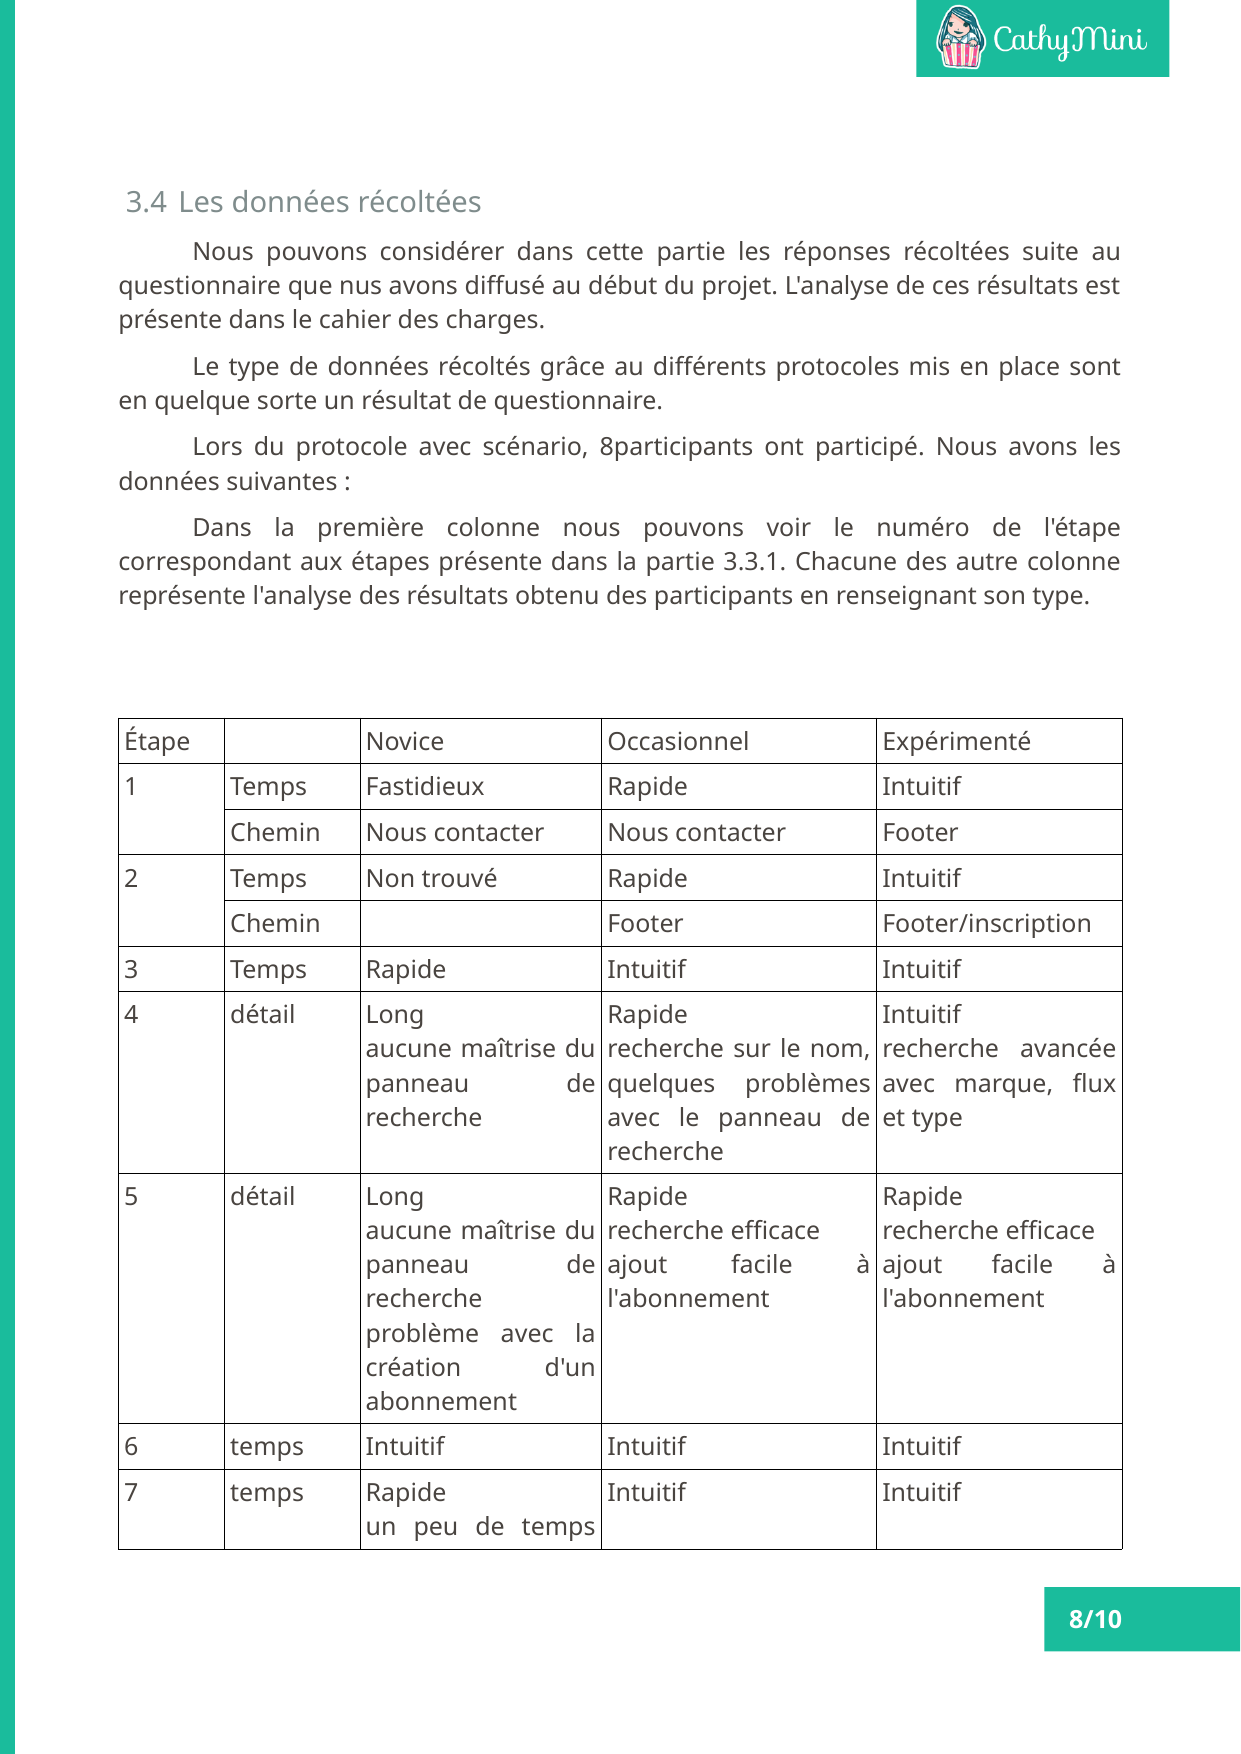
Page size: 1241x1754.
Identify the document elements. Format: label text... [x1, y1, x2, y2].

table_cell Temps [225, 947, 360, 991]
table_cell détail [225, 1174, 360, 1423]
text Nous pouvons considérer dans cette partie les réponses récoltées suite au questionnaire que nus avons diffusé au début du projet. L'analyse de ces résultats est présente dans le cahier des charges. [118, 234, 1122, 336]
table_cell Intuitif [602, 1424, 876, 1469]
table_cell Temps [225, 855, 360, 900]
picture [929, 0, 1156, 73]
table_header Étape [119, 719, 224, 763]
table_cell 6 [119, 1424, 224, 1469]
table_cell Footer [877, 810, 1122, 854]
table_cell Chemin [225, 901, 360, 946]
table_cell Rapide recherche efficace ajout facile à l'abonnement [877, 1174, 1122, 1423]
table_cell Intuitif recherche avancée avec marque, flux et type [877, 992, 1122, 1173]
table_cell détail [225, 992, 360, 1173]
table_cell Intuitif [877, 764, 1122, 809]
table_cell 5 [119, 1174, 224, 1423]
table_header Occasionnel [602, 719, 876, 763]
table_cell Intuitif [877, 947, 1122, 991]
table_cell Rapide [361, 947, 601, 991]
table_cell Intuitif [361, 1424, 601, 1469]
table_cell Intuitif [877, 1424, 1122, 1469]
table_cell [361, 901, 601, 946]
table_cell 1 [119, 764, 224, 854]
table_cell temps [225, 1470, 360, 1548]
table_cell Chemin [225, 810, 360, 854]
text Dans la première colonne nous pouvons voir le numéro de l'étape correspondant aux étapes présente dans la partie 3.3.1. Chacune des autre colonne représente l'analyse des résultats obtenu des participants en renseignant son type. [118, 510, 1122, 612]
table_cell Nous contacter [361, 810, 601, 854]
table_cell Intuitif [602, 1470, 876, 1548]
table_cell Intuitif [602, 947, 876, 991]
table_cell Long aucune maîtrise du panneau de recherche problème avec la création d'un abonnement [361, 1174, 601, 1423]
table_cell Non trouvé [361, 855, 601, 900]
table_cell Rapide [602, 855, 876, 900]
table_cell Temps [225, 764, 360, 809]
table_cell 2 [119, 855, 224, 946]
table_cell Nous contacter [602, 810, 876, 854]
table_cell 3 [119, 947, 224, 991]
table_cell Rapide recherche efficace ajout facile à l'abonnement [602, 1174, 876, 1423]
text Lors du protocole avec scénario, 8participants ont participé. Nous avons les données suivantes : [118, 429, 1122, 497]
table_cell Intuitif [877, 855, 1122, 900]
table_cell 7 [119, 1470, 224, 1548]
table_cell Footer/inscription [877, 901, 1122, 946]
table_cell Long aucune maîtrise du panneau de recherche [361, 992, 601, 1173]
table_cell Rapide recherche sur le nom, quelques problèmes avec le panneau de recherche [602, 992, 876, 1173]
table_cell Rapide un peu de temps [361, 1470, 601, 1548]
table_header Novice [361, 719, 601, 763]
table_cell temps [225, 1424, 360, 1469]
table_cell 4 [119, 992, 224, 1173]
text Le type de données récoltés grâce au différents protocoles mis en place sont en quelque sorte un résultat de questionnaire. [118, 348, 1122, 417]
table_cell Intuitif [877, 1470, 1122, 1548]
table_header Expérimenté [877, 719, 1122, 763]
table_header [225, 719, 360, 763]
subtitle Les données récoltées [118, 182, 1122, 221]
table_cell Footer [602, 901, 876, 946]
table_cell Fastidieux [361, 764, 601, 809]
table_cell Rapide [602, 764, 876, 809]
